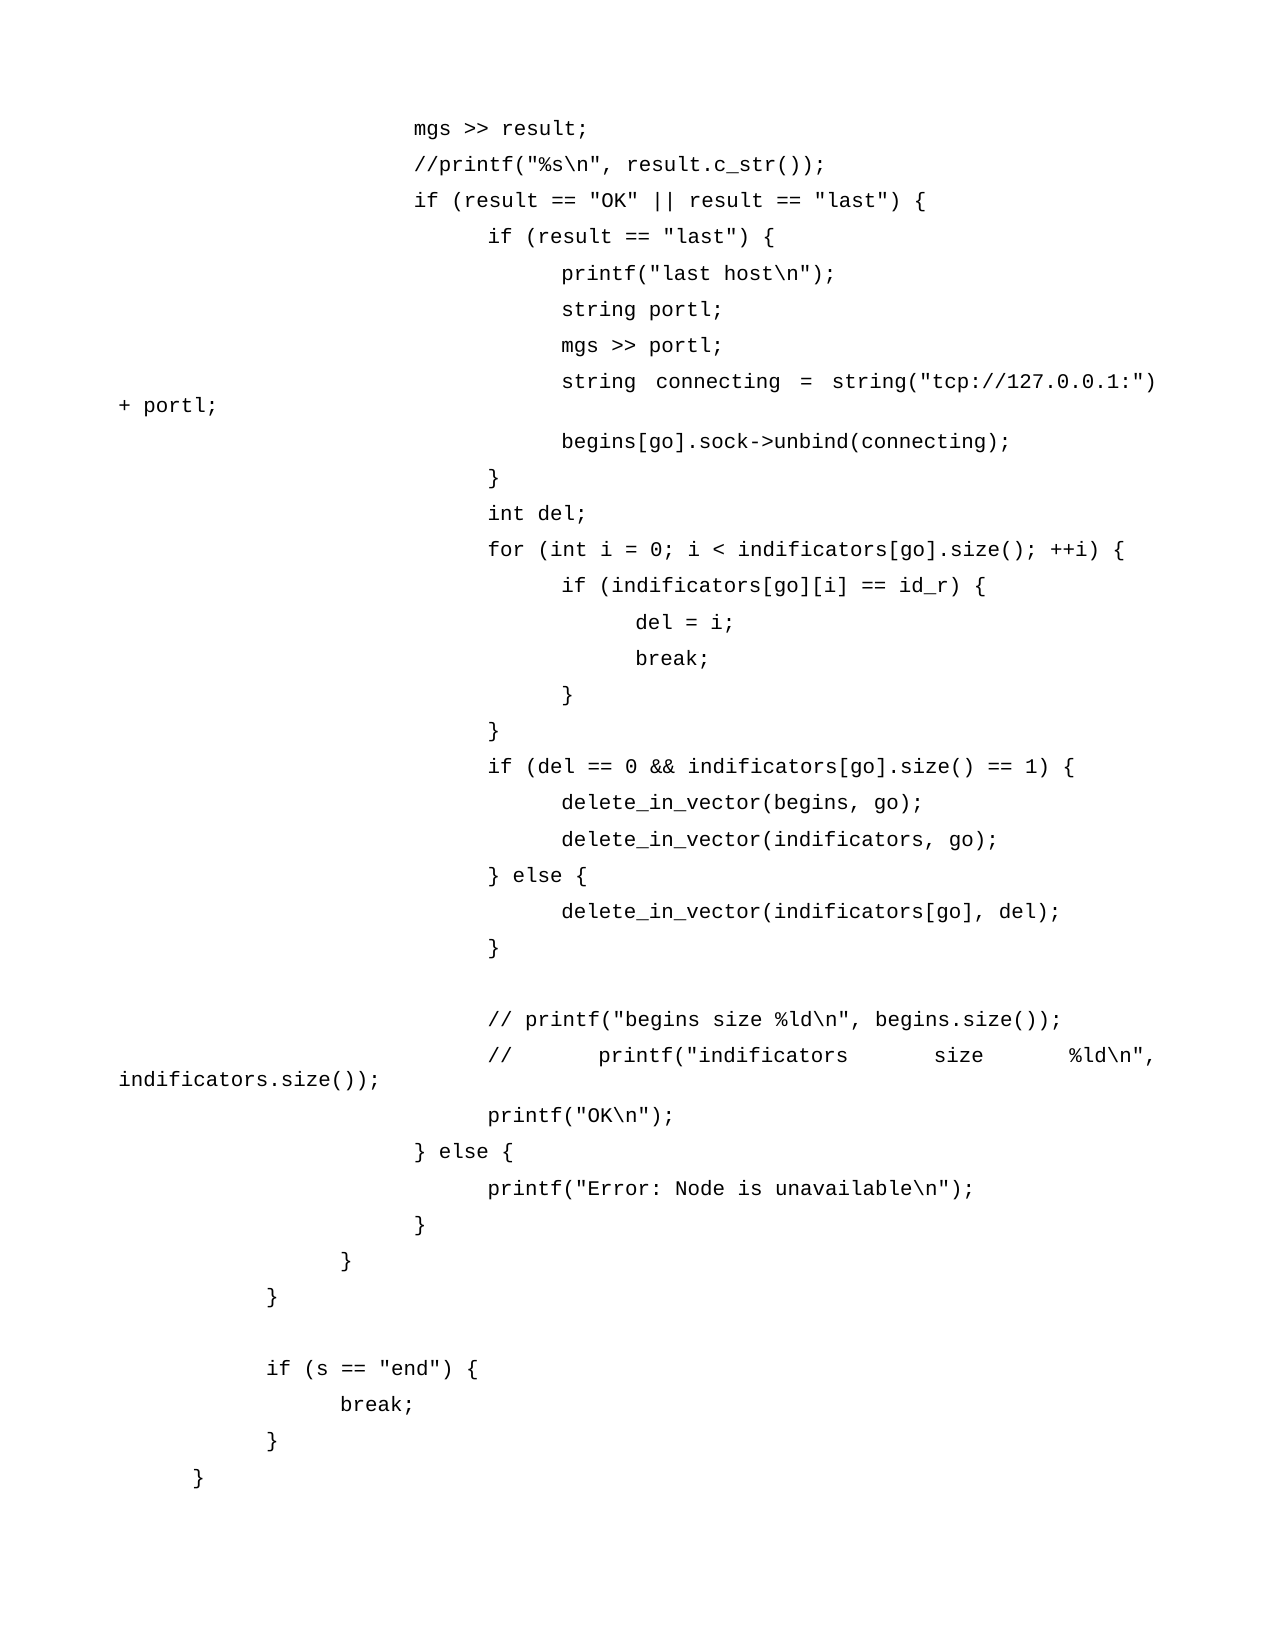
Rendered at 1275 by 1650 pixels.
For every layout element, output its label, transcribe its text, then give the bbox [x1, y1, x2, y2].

text string portl; [118, 299, 1157, 322]
text } else { [118, 865, 1157, 888]
text } [118, 467, 1157, 491]
text if (result == "OK" || result == "last") { [118, 190, 1157, 214]
text for (int i = 0; i < indificators[go].size(); ++i) { [118, 539, 1157, 563]
text if (s == "end") { [118, 1358, 1157, 1382]
text printf("last host\n"); [118, 263, 1157, 286]
text break; [118, 1394, 1157, 1418]
text if (result == "last") { [118, 227, 1157, 250]
text // printf("begins size %ld\n", begins.size()); [118, 1009, 1157, 1033]
text string connecting = string("tcp://127.0.0.1:") + portl; [118, 371, 1157, 418]
text break; [118, 648, 1157, 671]
text } [118, 1467, 1157, 1490]
text mgs >> result; [118, 118, 1157, 142]
text } [118, 684, 1157, 708]
text del = i; [118, 612, 1157, 635]
text } [118, 1214, 1157, 1237]
text delete_in_vector(begins, go); [118, 792, 1157, 816]
text if (del == 0 && indificators[go].size() == 1) { [118, 756, 1157, 780]
text begins[go].sock->unbind(connecting); [118, 431, 1157, 454]
text } [118, 1250, 1157, 1273]
text } [118, 1431, 1157, 1454]
text printf("OK\n"); [118, 1105, 1157, 1129]
text } [118, 720, 1157, 744]
text delete_in_vector(indificators[go], del); [118, 901, 1157, 924]
text // printf("indificators size %ld\n", indificators.size()); [118, 1045, 1157, 1093]
text //printf("%s\n", result.c_str()); [118, 154, 1157, 178]
text printf("Error: Node is unavailable\n"); [118, 1177, 1157, 1201]
text if (indificators[go][i] == id_r) { [118, 576, 1157, 599]
text } [118, 937, 1157, 961]
text int del; [118, 503, 1157, 527]
text } [118, 1286, 1157, 1309]
text } else { [118, 1141, 1157, 1165]
text mgs >> portl; [118, 335, 1157, 359]
text delete_in_vector(indificators, go); [118, 828, 1157, 852]
